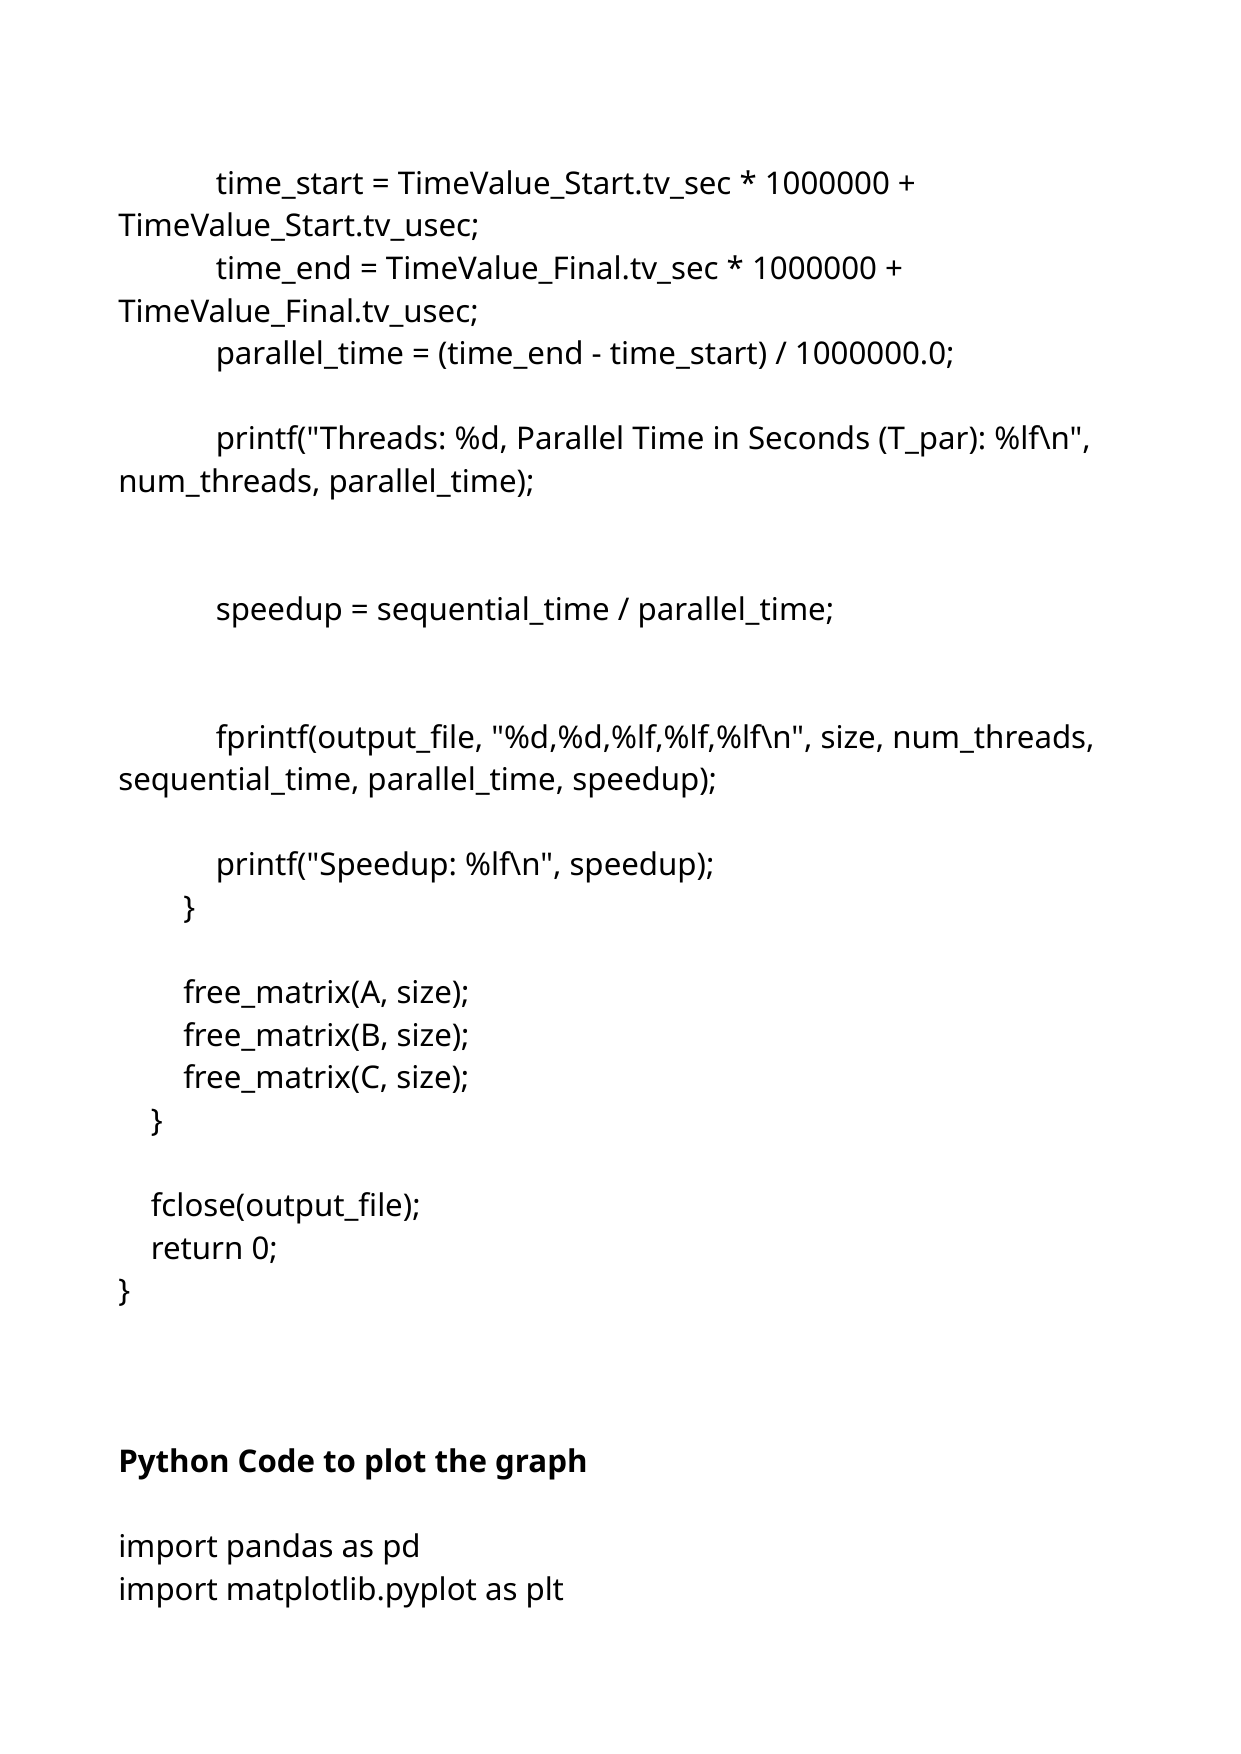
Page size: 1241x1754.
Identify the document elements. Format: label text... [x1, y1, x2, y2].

text } [118, 1268, 1122, 1311]
text } [118, 885, 1122, 928]
text free_matrix(C, size); [118, 1055, 1122, 1098]
text free_matrix(A, size); [118, 970, 1122, 1013]
text time_start = TimeValue_Start.tv_sec * 1000000 + TimeValue_Start.tv_usec; [118, 161, 1122, 246]
text import pandas as pd [118, 1524, 1122, 1567]
text parallel_time = (time_end - time_start) / 1000000.0; [118, 331, 1122, 374]
text printf("Speedup: %lf\n", speedup); [118, 842, 1122, 885]
text time_end = TimeValue_Final.tv_sec * 1000000 + TimeValue_Final.tv_usec; [118, 246, 1122, 331]
text } [118, 1098, 1122, 1141]
text free_matrix(B, size); [118, 1013, 1122, 1055]
text fprintf(output_file, "%d,%d,%lf,%lf,%lf\n", size, num_threads, sequential_time, parallel_time, speedup); [118, 714, 1122, 800]
text speedup = sequential_time / parallel_time; [118, 587, 1122, 629]
text fclose(output_file); [118, 1183, 1122, 1226]
text Python Code to plot the graph [118, 1439, 1122, 1481]
text import matplotlib.pyplot as plt [118, 1567, 1122, 1609]
text return 0; [118, 1226, 1122, 1268]
text printf("Threads: %d, Parallel Time in Seconds (T_par): %lf\n", num_threads, parallel_time); [118, 416, 1122, 502]
